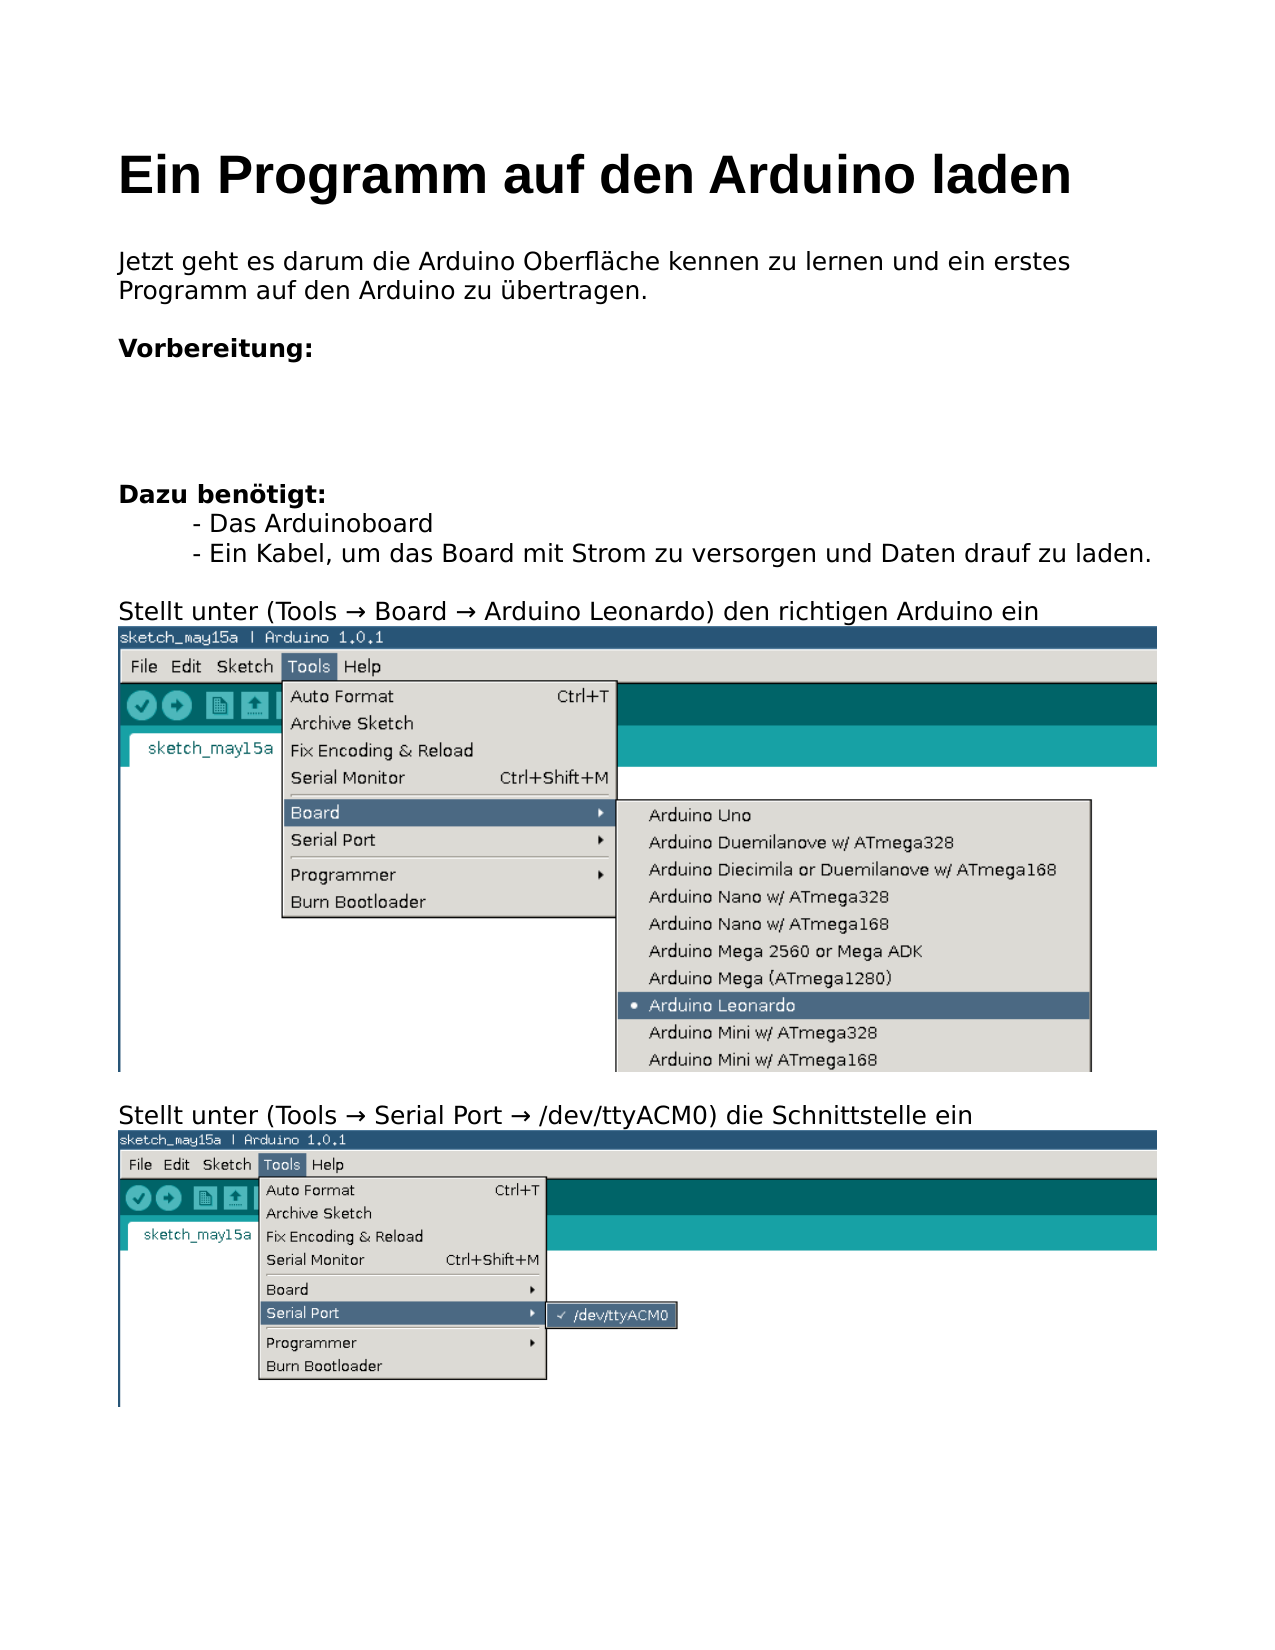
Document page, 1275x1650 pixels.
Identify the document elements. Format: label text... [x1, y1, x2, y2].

text - Ein Kabel, um das Board mit Strom zu versorgen und Daten drauf zu laden. [118, 539, 1157, 568]
text Stellt unter (Tools → Board → Arduino Leonardo) den richtigen Arduino ein [118, 597, 1157, 626]
picture [118, 626, 1157, 1072]
text Jetzt geht es darum die Arduino Oberfläche kennen zu lernen und ein erstes Programm auf den Arduino zu übertragen. [118, 247, 1157, 305]
text - Das Arduinoboard [118, 509, 1157, 539]
text Stellt unter (Tools → Serial Port → /dev/ttyACM0) die Schnittstelle ein [118, 1101, 1157, 1130]
text Dazu benötigt: [118, 451, 1157, 509]
picture [118, 1130, 1157, 1407]
subtitle Ein Programm auf den Arduino laden [118, 143, 1157, 205]
text Vorbereitung: [118, 334, 1157, 364]
